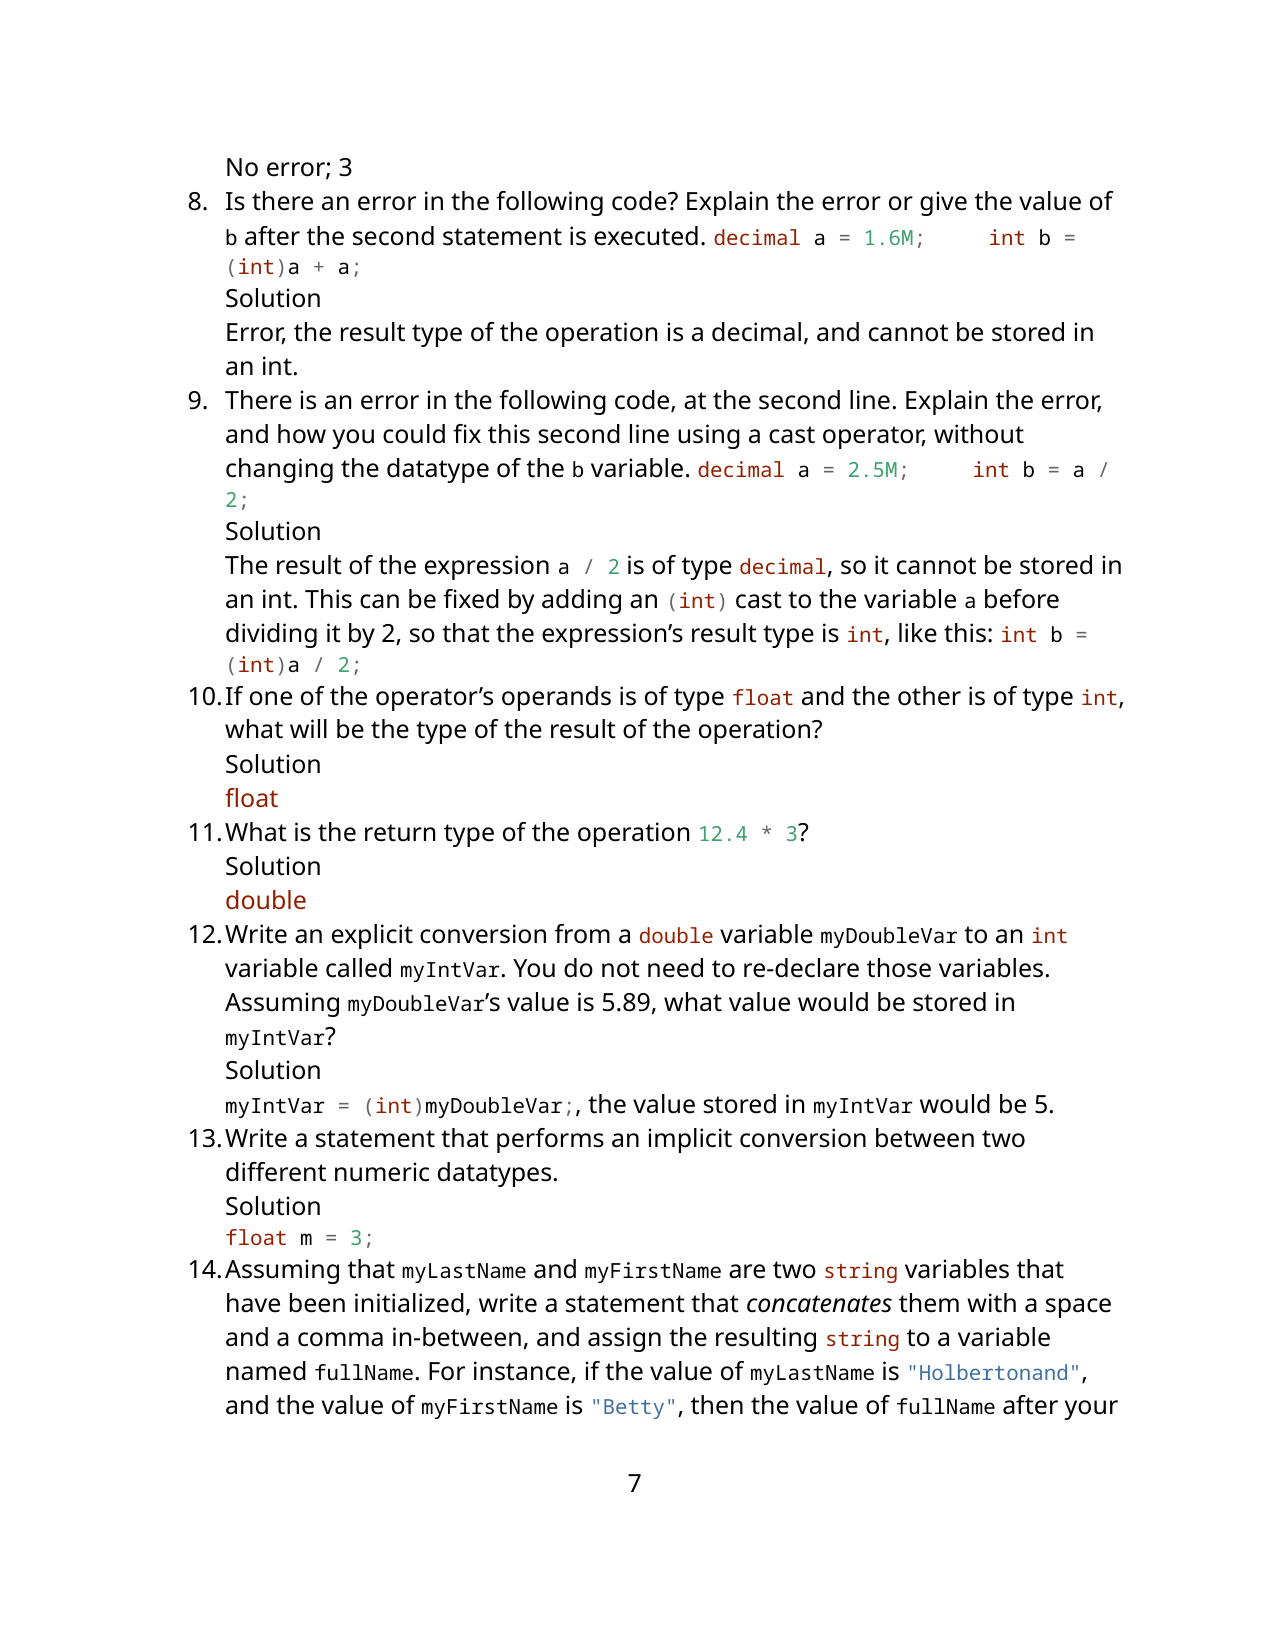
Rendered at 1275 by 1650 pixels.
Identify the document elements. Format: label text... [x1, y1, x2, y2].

list Error, the result type of the operation is a decimal, and cannot be stored in an int. [187, 315, 1125, 383]
list Solution [187, 1189, 1125, 1223]
list If one of the operator’s operands is of type float and the other is of type int, what will be the type of the result of the operation? [187, 678, 1125, 746]
list Solution [187, 848, 1125, 882]
list myIntVar = (int)myDoubleVar;, the value stored in myIntVar would be 5. [187, 1087, 1125, 1121]
list Solution [187, 513, 1125, 547]
list Solution [187, 746, 1125, 780]
list float [187, 780, 1125, 814]
list Solution [187, 1053, 1125, 1087]
list Assuming that myLastName and myFirstName are two string variables that have been initialized, write a statement that concatenates them with a space and a comma in-between, and assign the resulting string to a variable named fullName. For instance, if the value of myLastName is "Holbertonand", and the value of myFirstName is "Betty", then the value of fullName after your [187, 1252, 1125, 1422]
list Write a statement that performs an implicit conversion between two different numeric datatypes. [187, 1121, 1125, 1189]
list double [187, 882, 1125, 917]
list Solution [187, 281, 1125, 315]
list Is there an error in the following code? Explain the error or give the value of b after the second statement is executed. decimal a = 1.6M; int b = (int)a + a; [187, 184, 1125, 281]
list No error; 3 [187, 150, 1125, 184]
list What is the return type of the operation 12.4 * 3? [187, 814, 1125, 848]
list Write an explicit conversion from a double variable myDoubleVar to an int variable called myIntVar. You do not need to re-declare those variables. Assuming myDoubleVar’s value is 5.89, what value would be stored in myIntVar? [187, 917, 1125, 1053]
list float m = 3; [187, 1223, 1125, 1252]
list There is an error in the following code, at the second line. Explain the error, and how you could fix this second line using a cast operator, without changing the datatype of the b variable. decimal a = 2.5M; int b = a / 2; [187, 383, 1125, 513]
list The result of the expression a / 2 is of type decimal, so it cannot be stored in an int. This can be fixed by adding an (int) cast to the variable a before dividing it by 2, so that the expression’s result type is int, like this: int b = (int)a / 2; [187, 547, 1125, 678]
